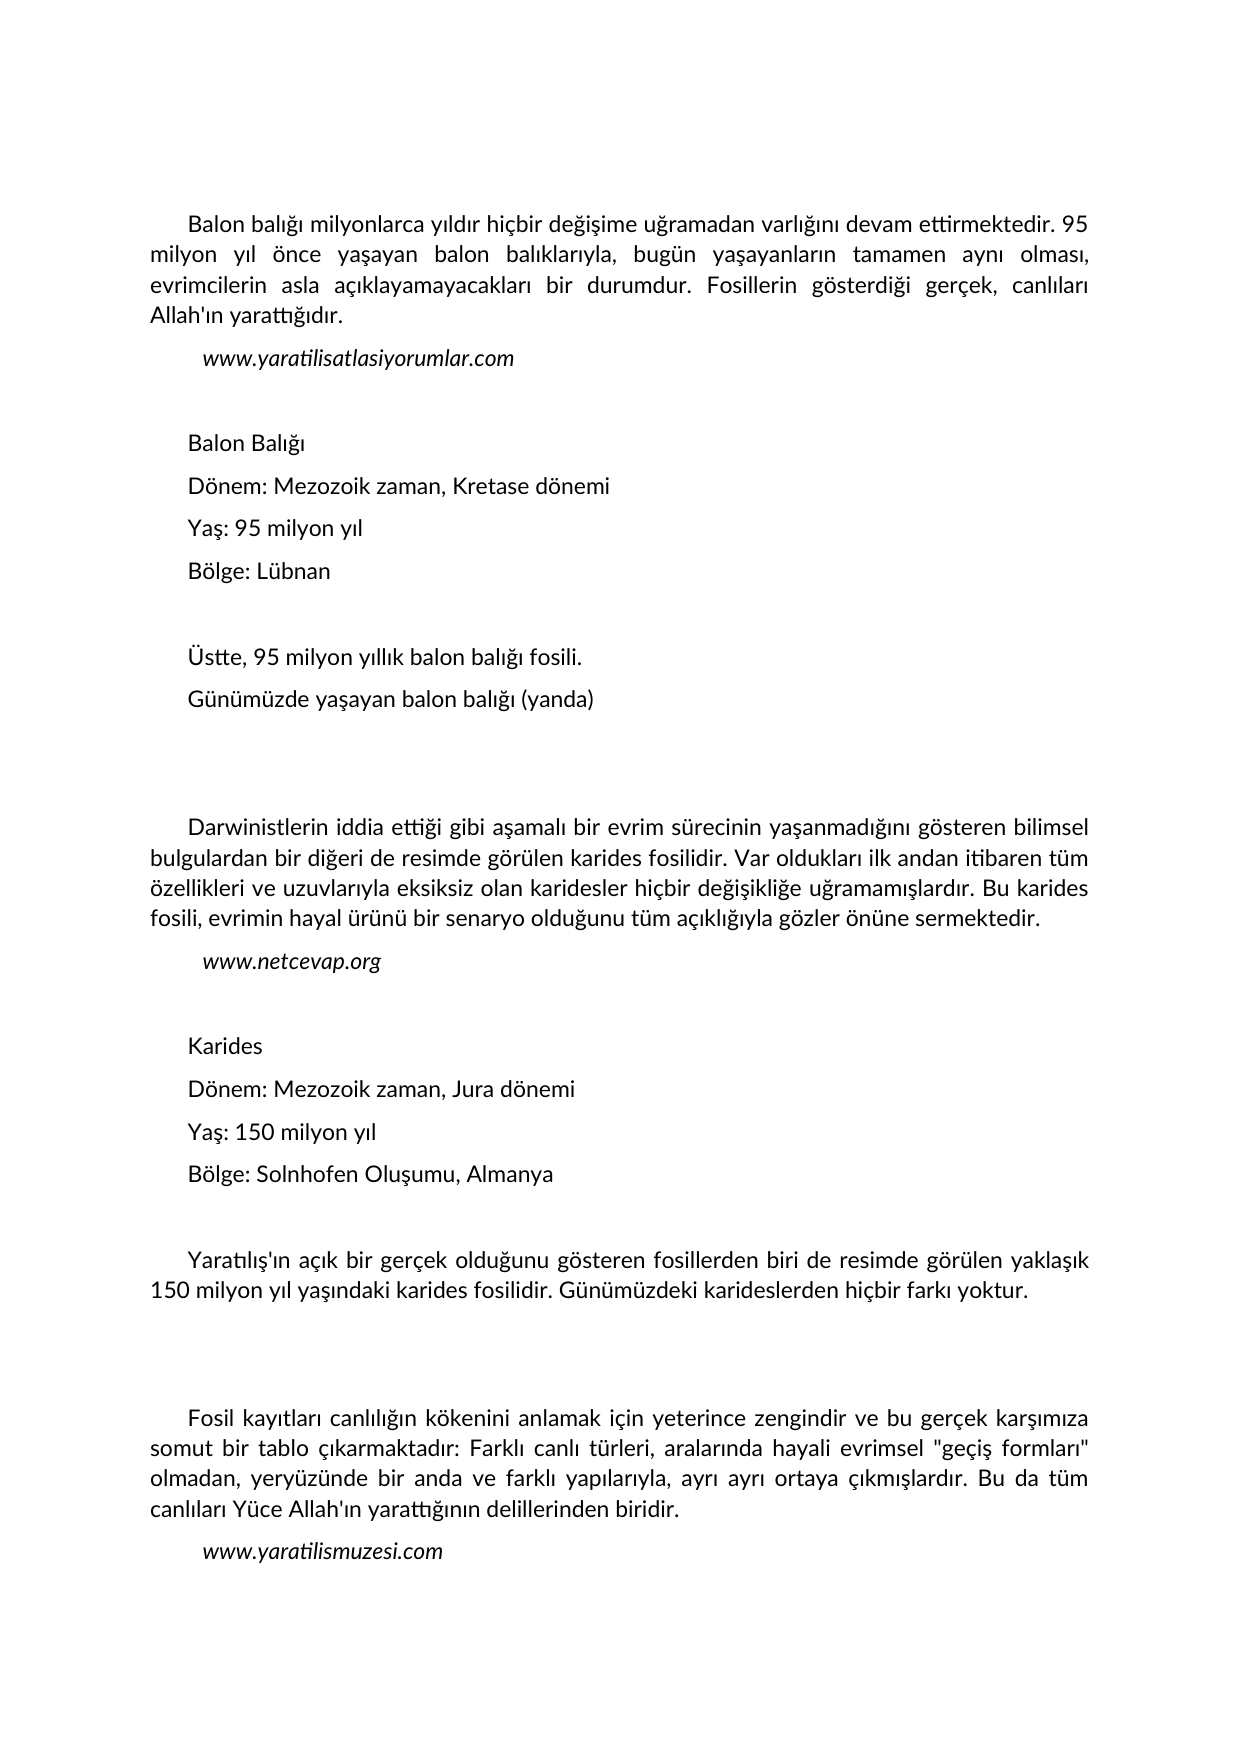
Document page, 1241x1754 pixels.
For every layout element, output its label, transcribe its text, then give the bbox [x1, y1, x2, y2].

text www.netcevap.org [202, 946, 1068, 974]
text Yaratılış'ın açık bir gerçek olduğunu gösteren fosillerden biri de resimde görülen yaklaşık 150 milyon yıl yaşındaki karides fosilidir. Günümüzdeki karideslerden hiçbir farkı yoktur. [150, 1245, 1090, 1303]
text Yaş: 95 milyon yıl [150, 514, 1090, 542]
text Dönem: Mezozoik zaman, Jura dönemi [150, 1074, 1090, 1102]
text Fosil kayıtları canlılığın kökenini anlamak için yeterince zengindir ve bu gerçek karşımıza somut bir tablo çıkarmaktadır: Farklı canlı türleri, aralarında hayali evrimsel "geçiş formları" olmadan, yeryüzünde bir anda ve farklı yapılarıyla, ayrı ayrı ortaya çıkmışlardır. Bu da tüm canlıları Yüce Allah'ın yarattığının delillerinden biridir. [150, 1404, 1090, 1522]
text Bölge: Lübnan [150, 557, 1090, 584]
text Darwinistlerin iddia ettiği gibi aşamalı bir evrim sürecinin yaşanmadığını gösteren bilimsel bulgulardan bir diğeri de resimde görülen karides fosilidir. Var oldukları ilk andan itibaren tüm özellikleri ve uzuvlarıyla eksiksiz olan karidesler hiçbir değişikliğe uğramamışlardır. Bu karides fosili, evrimin hayal ürünü bir senaryo olduğunu tüm açıklığıyla gözler önüne sermektedir. [150, 813, 1090, 931]
text Üstte, 95 milyon yıllık balon balığı fosili. [150, 642, 1090, 670]
text Balon balığı milyonlarca yıldır hiçbir değişime uğramadan varlığını devam ettirmektedir. 95 milyon yıl önce yaşayan balon balıklarıyla, bugün yaşayanların tamamen aynı olması, evrimcilerin asla açıklayamayacakları bir durumdur. Fosillerin gösterdiği gerçek, canlıları Allah'ın yarattığıdır. [150, 210, 1090, 328]
text Karides [150, 1032, 1090, 1059]
text Balon Balığı [150, 429, 1090, 456]
text www.yaratilismuzesi.com [202, 1537, 1068, 1564]
text Dönem: Mezozoik zaman, Kretase dönemi [150, 471, 1090, 499]
text Bölge: Solnhofen Oluşumu, Almanya [150, 1160, 1090, 1187]
text Yaş: 150 milyon yıl [150, 1117, 1090, 1145]
text Günümüzde yaşayan balon balığı (yanda) [150, 685, 1090, 712]
text www.yaratilisatlasiyorumlar.com [202, 343, 1068, 371]
